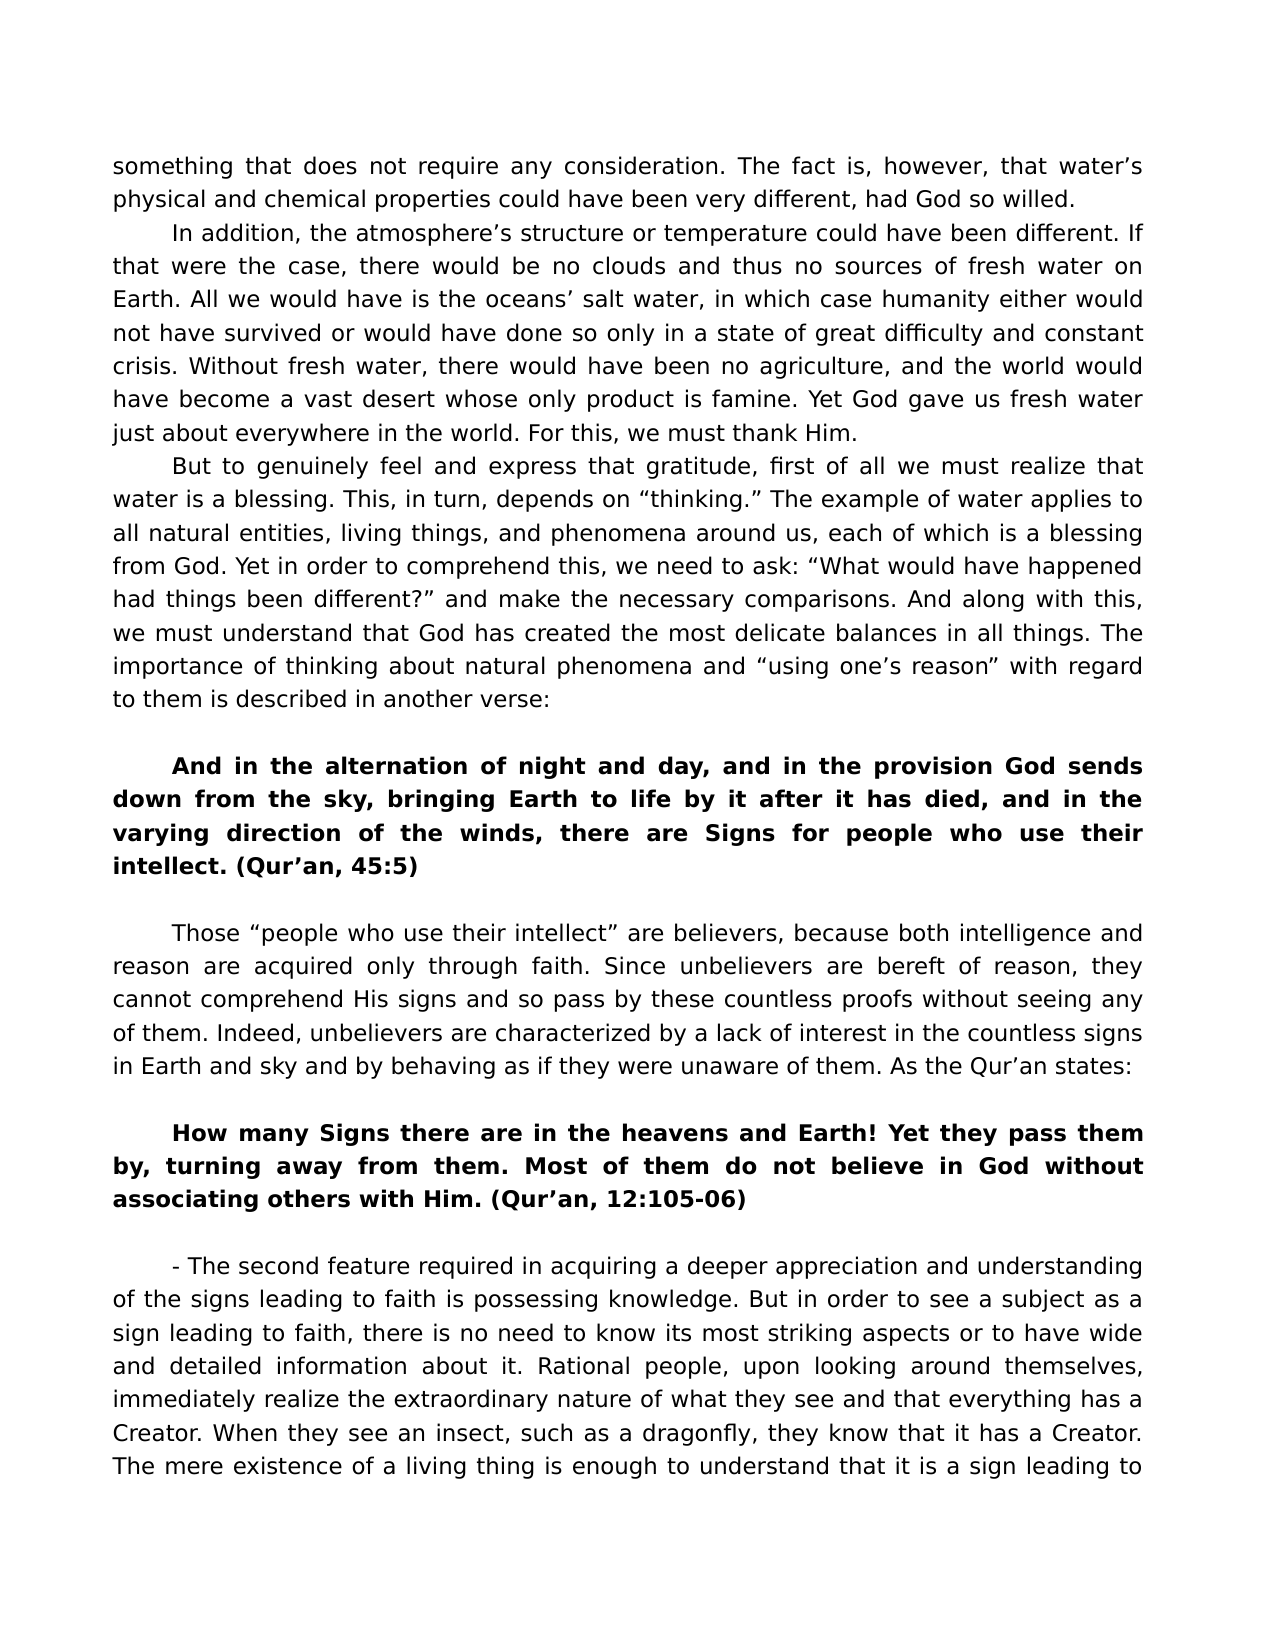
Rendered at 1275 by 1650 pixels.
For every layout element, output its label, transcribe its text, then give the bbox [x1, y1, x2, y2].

text In addition, the atmosphere’s structure or temperature could have been different. If that were the case, there would be no clouds and thus no sources of fresh water on Earth. All we would have is the oceans’ salt water, in which case humanity either would not have survived or would have done so only in a state of great difficulty and constant crisis. Without fresh water, there would have been no agriculture, and the world would have become a vast desert whose only product is famine. Yet God gave us fresh water just about everywhere in the world. For this, we must thank Him. [112, 214, 1145, 448]
text How many Signs there are in the heavens and Earth! Yet they pass them by, turning away from them. Most of them do not believe in God without associating others with Him. (Qur’an, 12:105-06) [112, 1114, 1145, 1214]
text something that does not require any consideration. The fact is, however, that water’s physical and chemical properties could have been very different, had God so willed. [112, 148, 1145, 214]
text But to genuinely feel and express that gratitude, first of all we must realize that water is a blessing. This, in turn, depends on “thinking.” The example of water applies to all natural entities, living things, and phenomena around us, each of which is a blessing from God. Yet in order to comprehend this, we need to ask: “What would have happened had things been different?” and make the necessary comparisons. And along with this, we must understand that God has created the most delicate balances in all things. The importance of thinking about natural phenomena and “using one’s reason” with regard to them is described in another verse: [112, 448, 1145, 714]
text - The second feature required in acquiring a deeper appreciation and understanding of the signs leading to faith is possessing knowledge. But in order to see a subject as a sign leading to faith, there is no need to know its most striking aspects or to have wide and detailed information about it. Rational people, upon looking around themselves, immediately realize the extraordinary nature of what they see and that everything has a Creator. When they see an insect, such as a dragonfly, they know that it has a Creator. The mere existence of a living thing is enough to understand that it is a sign leading to [112, 1248, 1145, 1481]
text Those “people who use their intellect” are believers, because both intelligence and reason are acquired only through faith. Since unbelievers are bereft of reason, they cannot comprehend His signs and so pass by these countless proofs without seeing any of them. Indeed, unbelievers are characterized by a lack of interest in the countless signs in Earth and sky and by behaving as if they were unaware of them. As the Qur’an states: [112, 914, 1145, 1081]
text And in the alternation of night and day, and in the provision God sends down from the sky, bringing Earth to life by it after it has died, and in the varying direction of the winds, there are Signs for people who use their intellect. (Qur’an, 45:5) [112, 748, 1145, 881]
